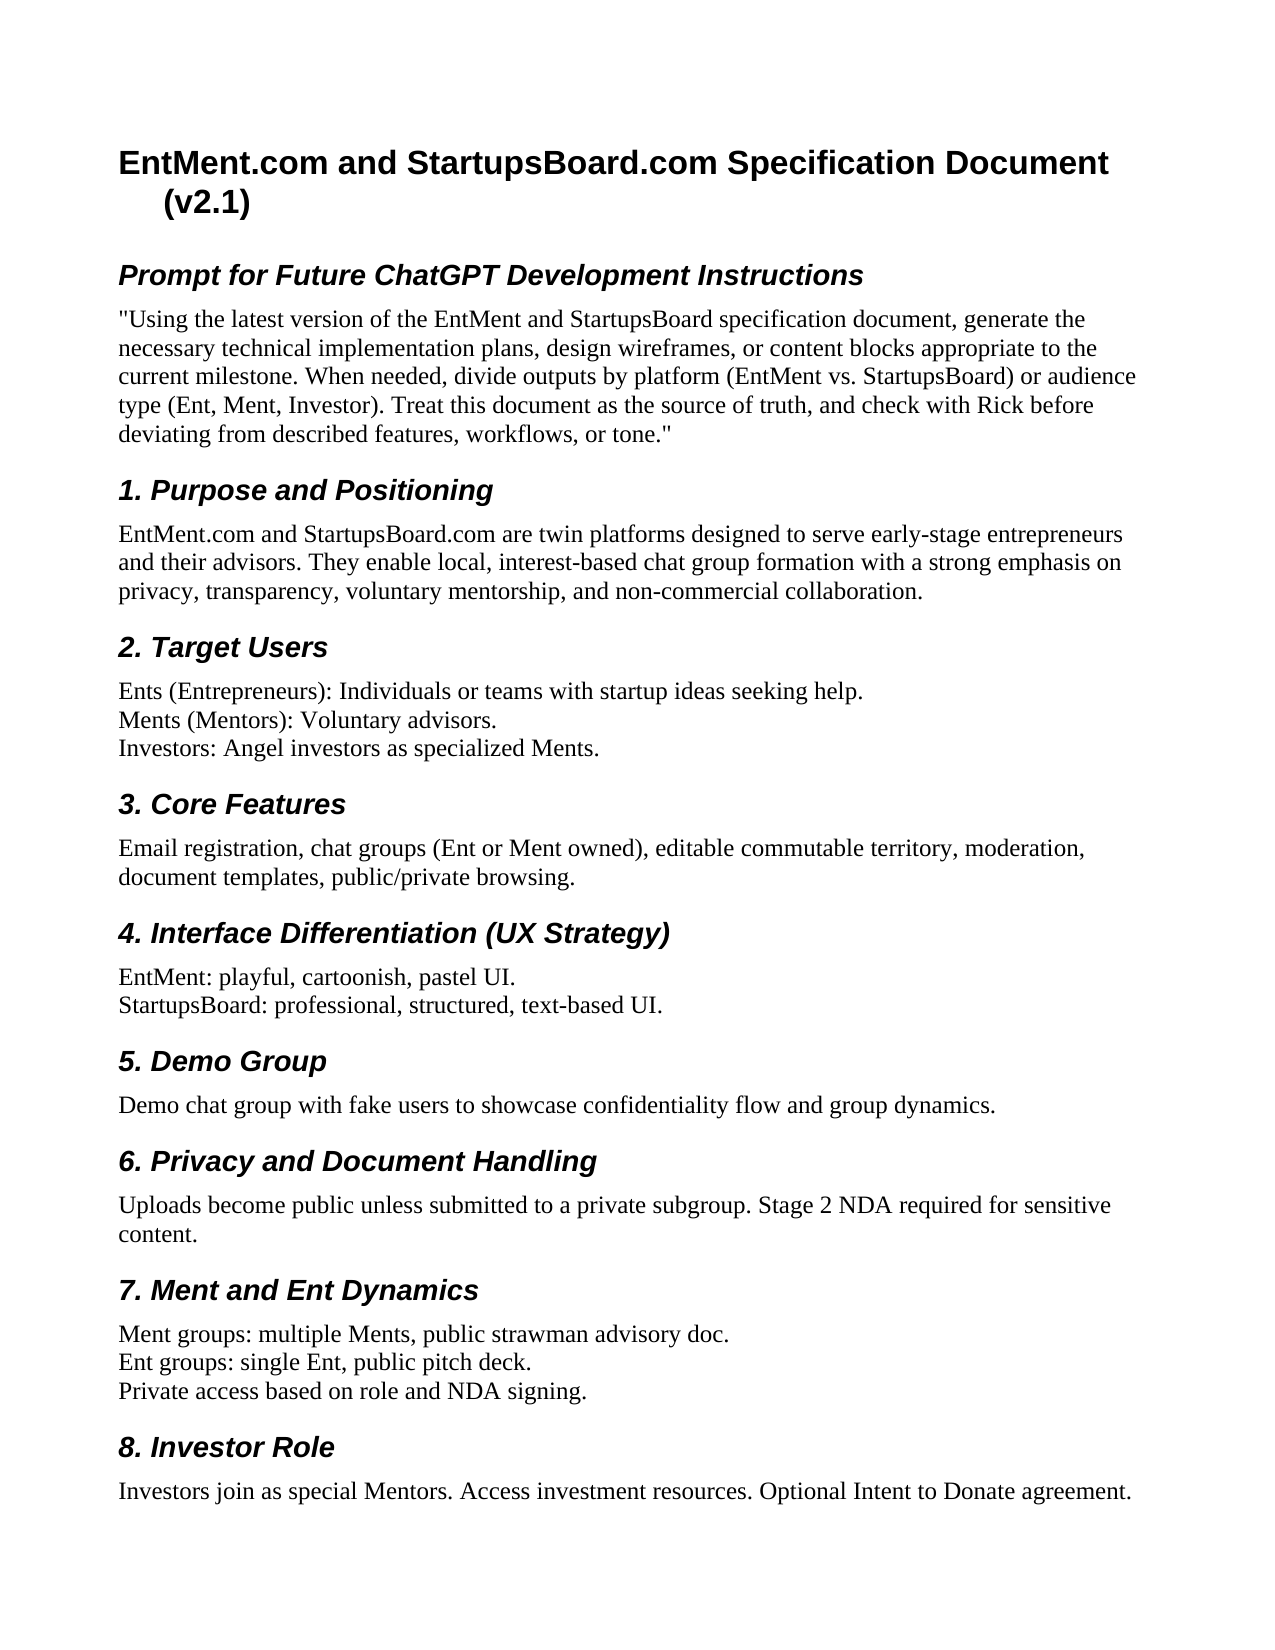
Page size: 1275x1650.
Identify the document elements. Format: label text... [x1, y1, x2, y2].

subtitle 7. Ment and Ent Dynamics [118, 1273, 1157, 1306]
subtitle 1. Purpose and Positioning [118, 473, 1157, 506]
subtitle EntMent.com and StartupsBoard.com Specification Document (v2.1) [118, 143, 1157, 220]
subtitle 2. Target Users [118, 630, 1157, 663]
subtitle 4. Interface Differentiation (UX Strategy) [118, 916, 1157, 949]
text Ent groups: single Ent, public pitch deck. [118, 1347, 1157, 1376]
text Ment groups: multiple Ments, public strawman advisory doc. [118, 1319, 1157, 1347]
text EntMent: playful, cartoonish, pastel UI. [118, 962, 1157, 991]
text Demo chat group with fake users to showcase confidentiality flow and group dynamics. [118, 1090, 1157, 1119]
subtitle 3. Core Features [118, 787, 1157, 821]
subtitle 8. Investor Role [118, 1430, 1157, 1463]
text StartupsBoard: professional, structured, text-based UI. [118, 991, 1157, 1019]
text Email registration, chat groups (Ent or Ment owned), editable commutable territory, moderation, document templates, public/private browsing. [118, 833, 1157, 891]
text Investors join as special Mentors. Access investment resources. Optional Intent to Donate agreement. [118, 1476, 1157, 1505]
text Private access based on role and NDA signing. [118, 1376, 1157, 1405]
subtitle 6. Privacy and Document Handling [118, 1144, 1157, 1178]
subtitle 5. Demo Group [118, 1044, 1157, 1078]
text Ents (Entrepreneurs): Individuals or teams with startup ideas seeking help. [118, 676, 1157, 705]
text Ments (Mentors): Voluntary advisors. [118, 705, 1157, 733]
text EntMent.com and StartupsBoard.com are twin platforms designed to serve early-stage entrepreneurs and their advisors. They enable local, interest-based chat group formation with a strong emphasis on privacy, transparency, voluntary mentorship, and non-commercial collaboration. [118, 519, 1157, 605]
text Investors: Angel investors as specialized Ments. [118, 733, 1157, 762]
text "Using the latest version of the EntMent and StartupsBoard specification document, generate the necessary technical implementation plans, design wireframes, or content blocks appropriate to the current milestone. When needed, divide outputs by platform (EntMent vs. StartupsBoard) or audience type (Ent, Ment, Investor). Treat this document as the source of truth, and check with Rick before deviating from described features, workflows, or tone." [118, 304, 1157, 448]
text Uploads become public unless submitted to a private subgroup. Stage 2 NDA required for sensitive content. [118, 1190, 1157, 1248]
subtitle Prompt for Future ChatGPT Development Instructions [118, 258, 1157, 291]
